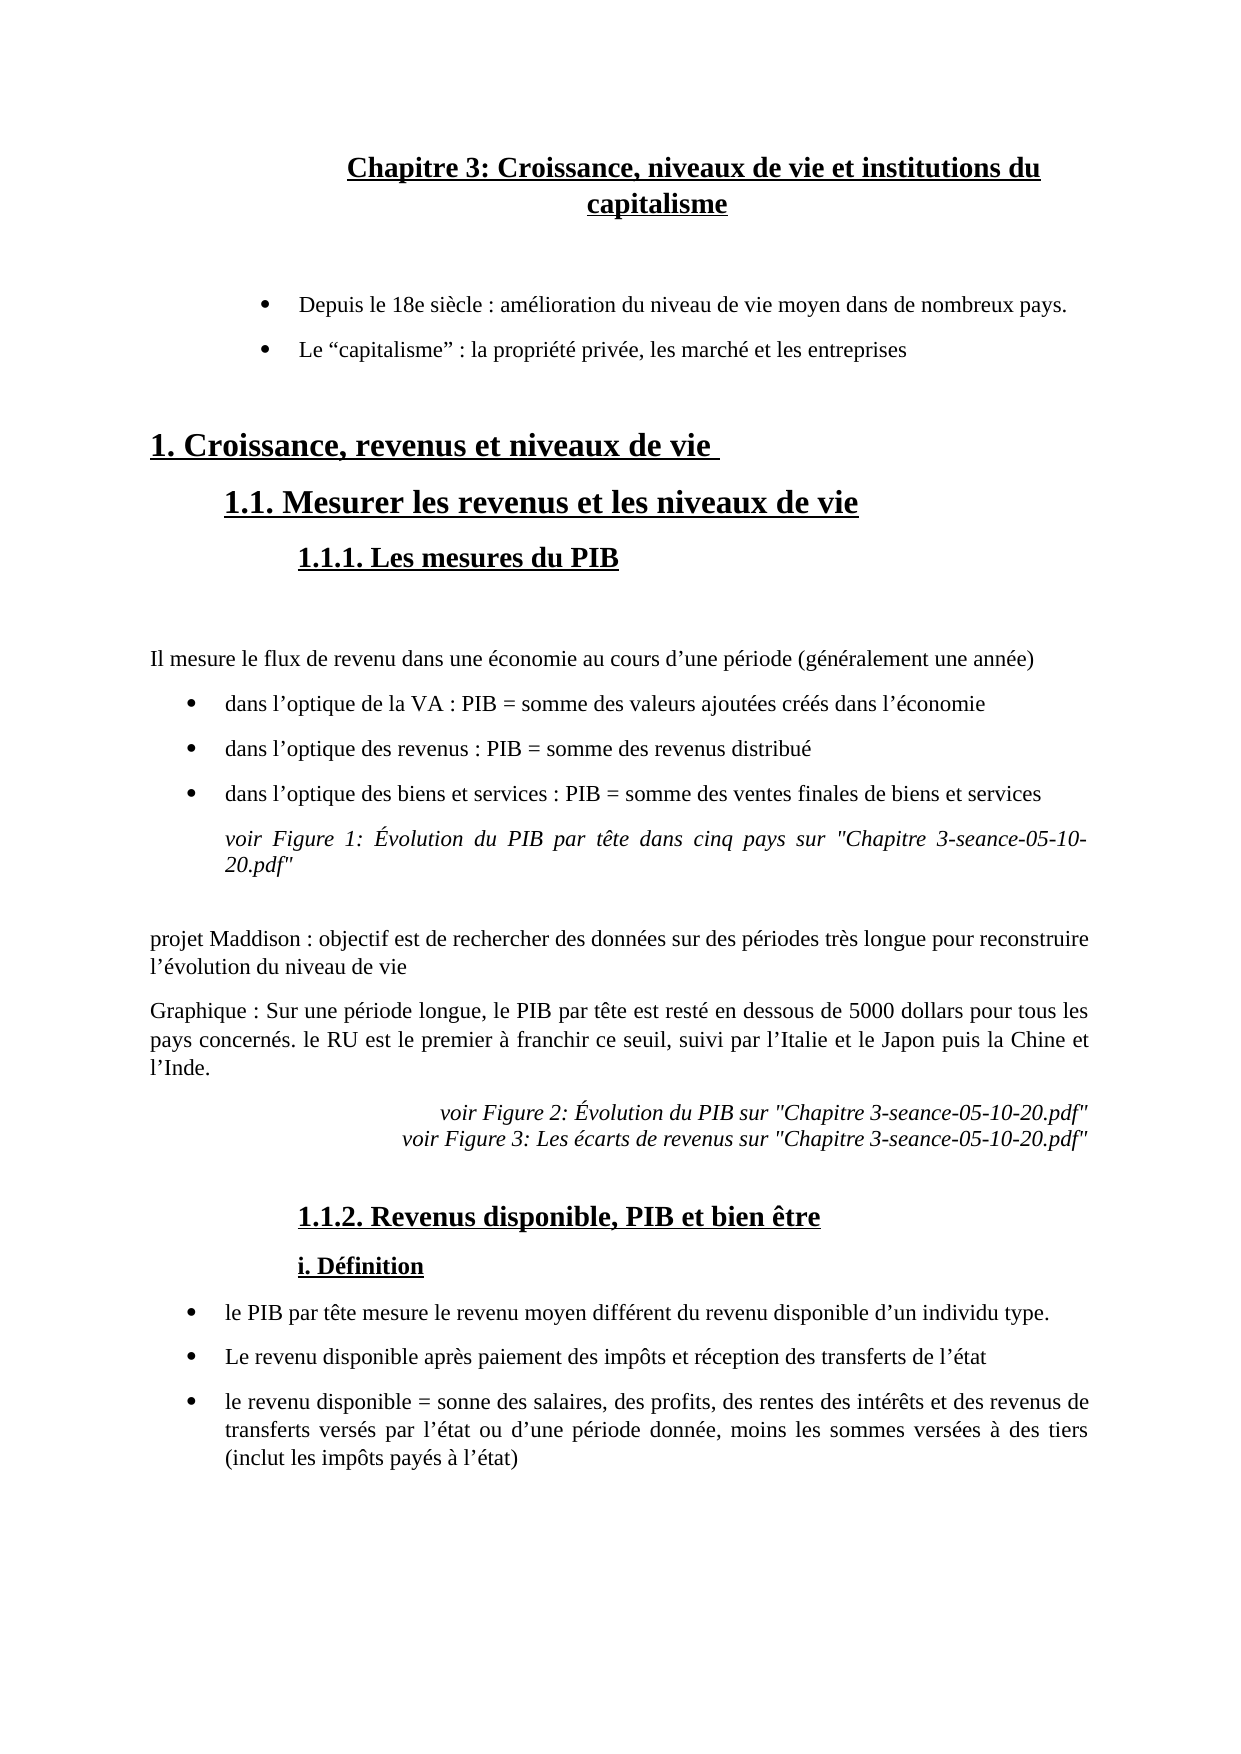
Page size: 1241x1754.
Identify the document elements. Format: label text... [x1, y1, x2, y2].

list le PIB par tête mesure le revenu moyen différent du revenu disponible d’un individu type. [187, 1299, 1090, 1325]
text voir Figure 3: Les écarts de revenus sur "Chapitre 3-seance-05-10-20.pdf" [225, 1125, 1090, 1151]
list Depuis le 18e siècle : amélioration du niveau de vie moyen dans de nombreux pays. [261, 291, 1090, 317]
text voir Figure 2: Évolution du PIB sur "Chapitre 3-seance-05-10-20.pdf" [225, 1099, 1090, 1125]
text voir Figure 1: Évolution du PIB par tête dans cinq pays sur "Chapitre 3-seance-05-10-20.pdf" [225, 824, 1090, 877]
text projet Maddison : objectif est de rechercher des données sur des périodes très longue pour reconstruire l’évolution du niveau de vie [150, 925, 1090, 979]
text 1.1.1. Les mesures du PIB [150, 540, 1090, 574]
list dans l’optique des revenus : PIB = somme des revenus distribué [187, 735, 1090, 761]
text Il mesure le flux de revenu dans une économie au cours d’une période (généralement une année) [150, 645, 1090, 672]
text Graphique : Sur une période longue, le PIB par tête est resté en dessous de 5000 dollars pour tous les pays concernés. le RU est le premier à franchir ce seuil, suivi par l’Italie et le Japon puis la Chine et l’Inde. [150, 998, 1090, 1080]
text 1.1.2. Revenus disponible, PIB et bien être [297, 1199, 1090, 1232]
list le revenu disponible = sonne des salaires, des profits, des rentes des intérêts et des revenus de transferts versés par l’état ou d’une période donnée, moins les sommes versées à des tiers (inclut les impôts payés à l’état) [187, 1388, 1090, 1471]
text i. Définition [224, 1251, 1090, 1280]
list Le revenu disponible après paiement des impôts et réception des transferts de l’état [187, 1343, 1090, 1370]
text 1. Croissance, revenus et niveaux de vie [150, 425, 1090, 463]
list Le “capitalisme” : la propriété privée, les marché et les entreprises [261, 336, 1090, 362]
text Chapitre 3: Croissance, niveaux de vie et institutions du capitalisme [224, 150, 1090, 219]
list dans l’optique de la VA : PIB = somme des valeurs ajoutées créés dans l’économie [187, 690, 1090, 717]
text 1.1. Mesurer les revenus et les niveaux de vie [150, 483, 1090, 521]
list dans l’optique des biens et services : PIB = somme des ventes finales de biens et services [187, 780, 1090, 806]
